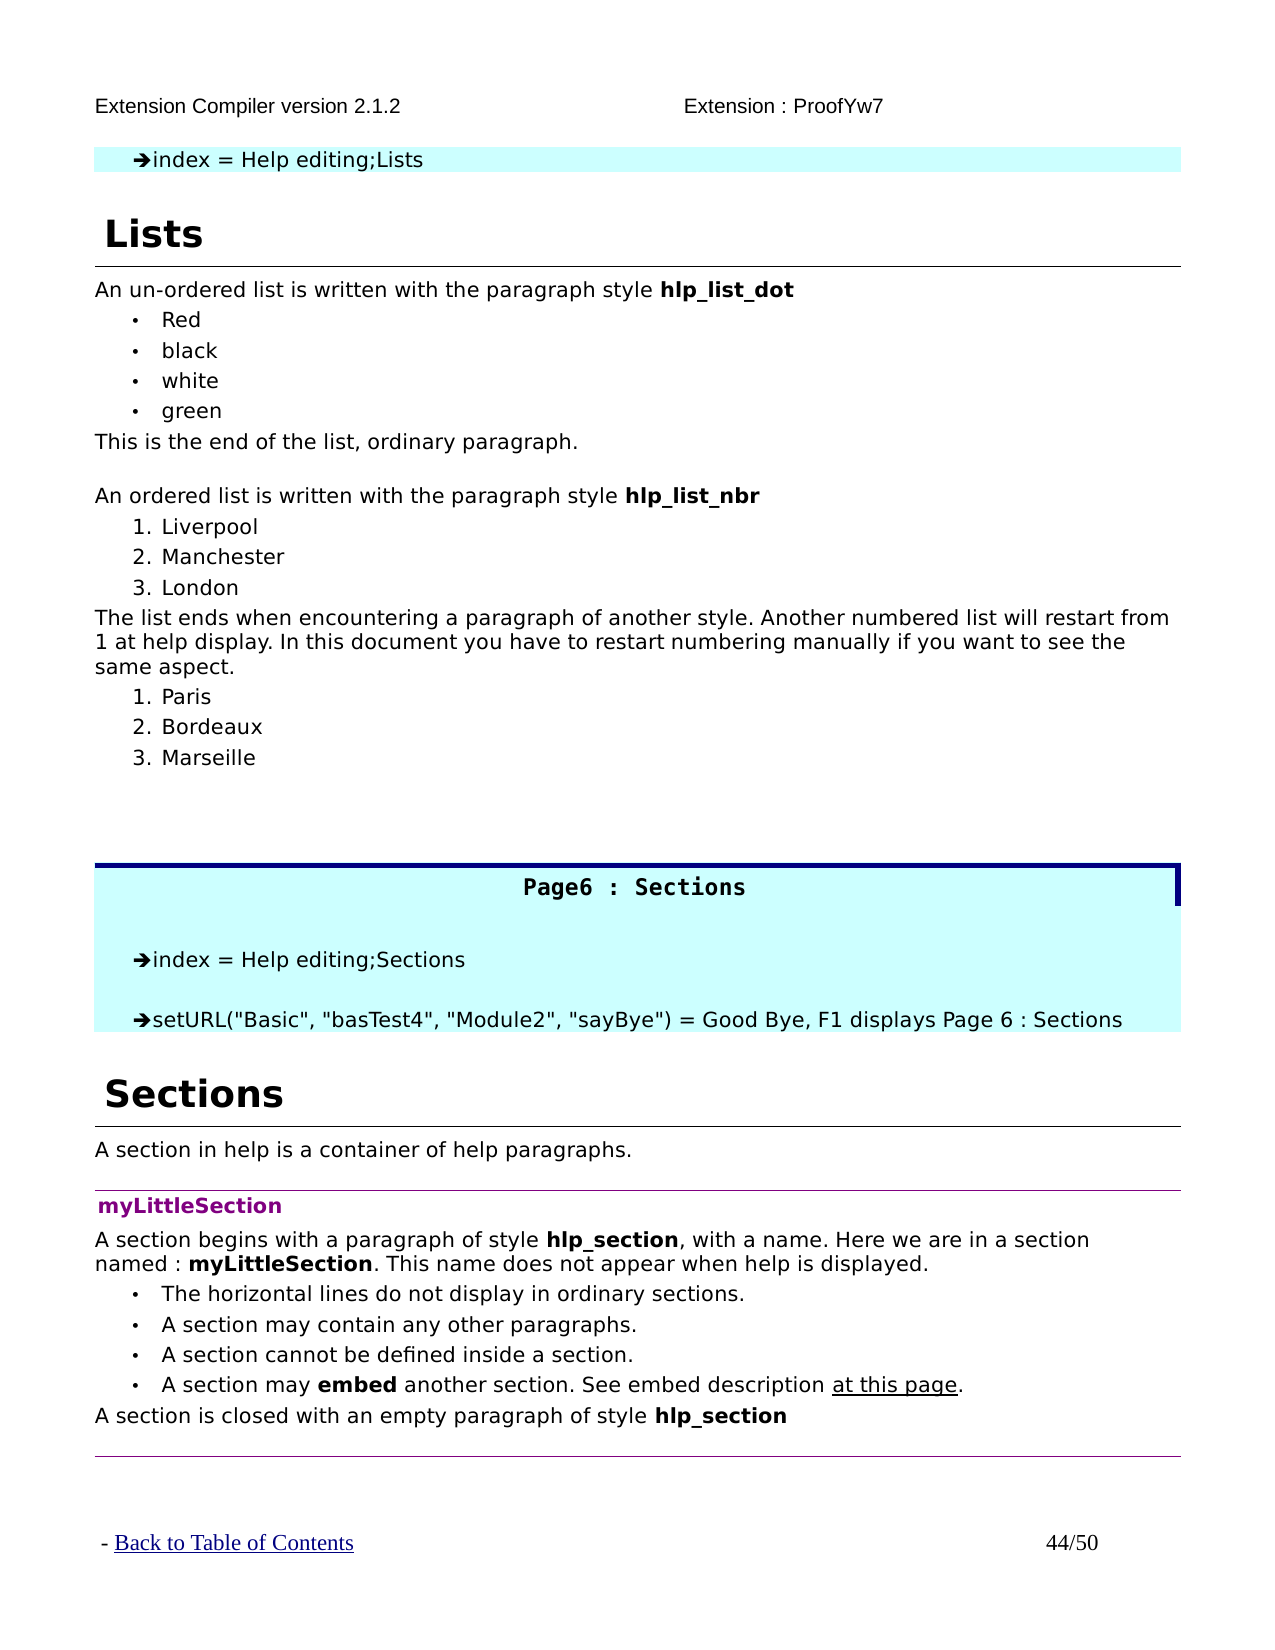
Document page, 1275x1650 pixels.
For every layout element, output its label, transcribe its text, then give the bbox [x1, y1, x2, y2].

list white [132, 369, 1181, 393]
text Sections [94, 1063, 1181, 1126]
list Bordeaux [132, 715, 1181, 740]
text The list ends when encountering a paragraph of another style. Another numbered list will restart from 1 at help display. In this document you have to restart numbering manually if you want to see the same aspect. [94, 606, 1181, 679]
list London [132, 575, 1181, 600]
list Marseille [132, 746, 1181, 770]
text Page6 : Sections [94, 864, 1175, 906]
list index = Help editing;Sections [94, 948, 1181, 972]
text myLittleSection [94, 1191, 1181, 1222]
list A section cannot be defined inside a section. [132, 1343, 1181, 1367]
list A section may contain any other paragraphs. [132, 1313, 1181, 1337]
list Red [132, 308, 1181, 333]
text An ordered list is written with the paragraph style hlp_list_nbr [94, 460, 1181, 509]
text A section in help is a container of help paragraphs. [94, 1138, 1181, 1163]
list green [132, 399, 1181, 424]
text This is the end of the list, ordinary paragraph. [94, 430, 1181, 454]
list black [132, 339, 1181, 363]
text A section is closed with an empty paragraph of style hlp_section [94, 1404, 1181, 1428]
list Paris [132, 685, 1181, 709]
list The horizontal lines do not display in ordinary sections. [132, 1282, 1181, 1307]
text An un-ordered list is written with the paragraph style hlp_list_dot [94, 278, 1181, 303]
list Manchester [132, 545, 1181, 569]
list index = Help editing;Lists [94, 147, 1181, 172]
list A section may embed another section. See embed description at this page. [132, 1373, 1181, 1398]
list Liverpool [132, 515, 1181, 539]
text Lists [94, 203, 1181, 266]
text A section begins with a paragraph of style hlp_section, with a name. Here we are in a section named : myLittleSection. This name does not appear when help is displayed. [94, 1228, 1181, 1277]
list setURL("Basic", "basTest4", "Module2", "sayBye") = Good Bye, F1 displays Page 6 : Sections [94, 1008, 1181, 1032]
